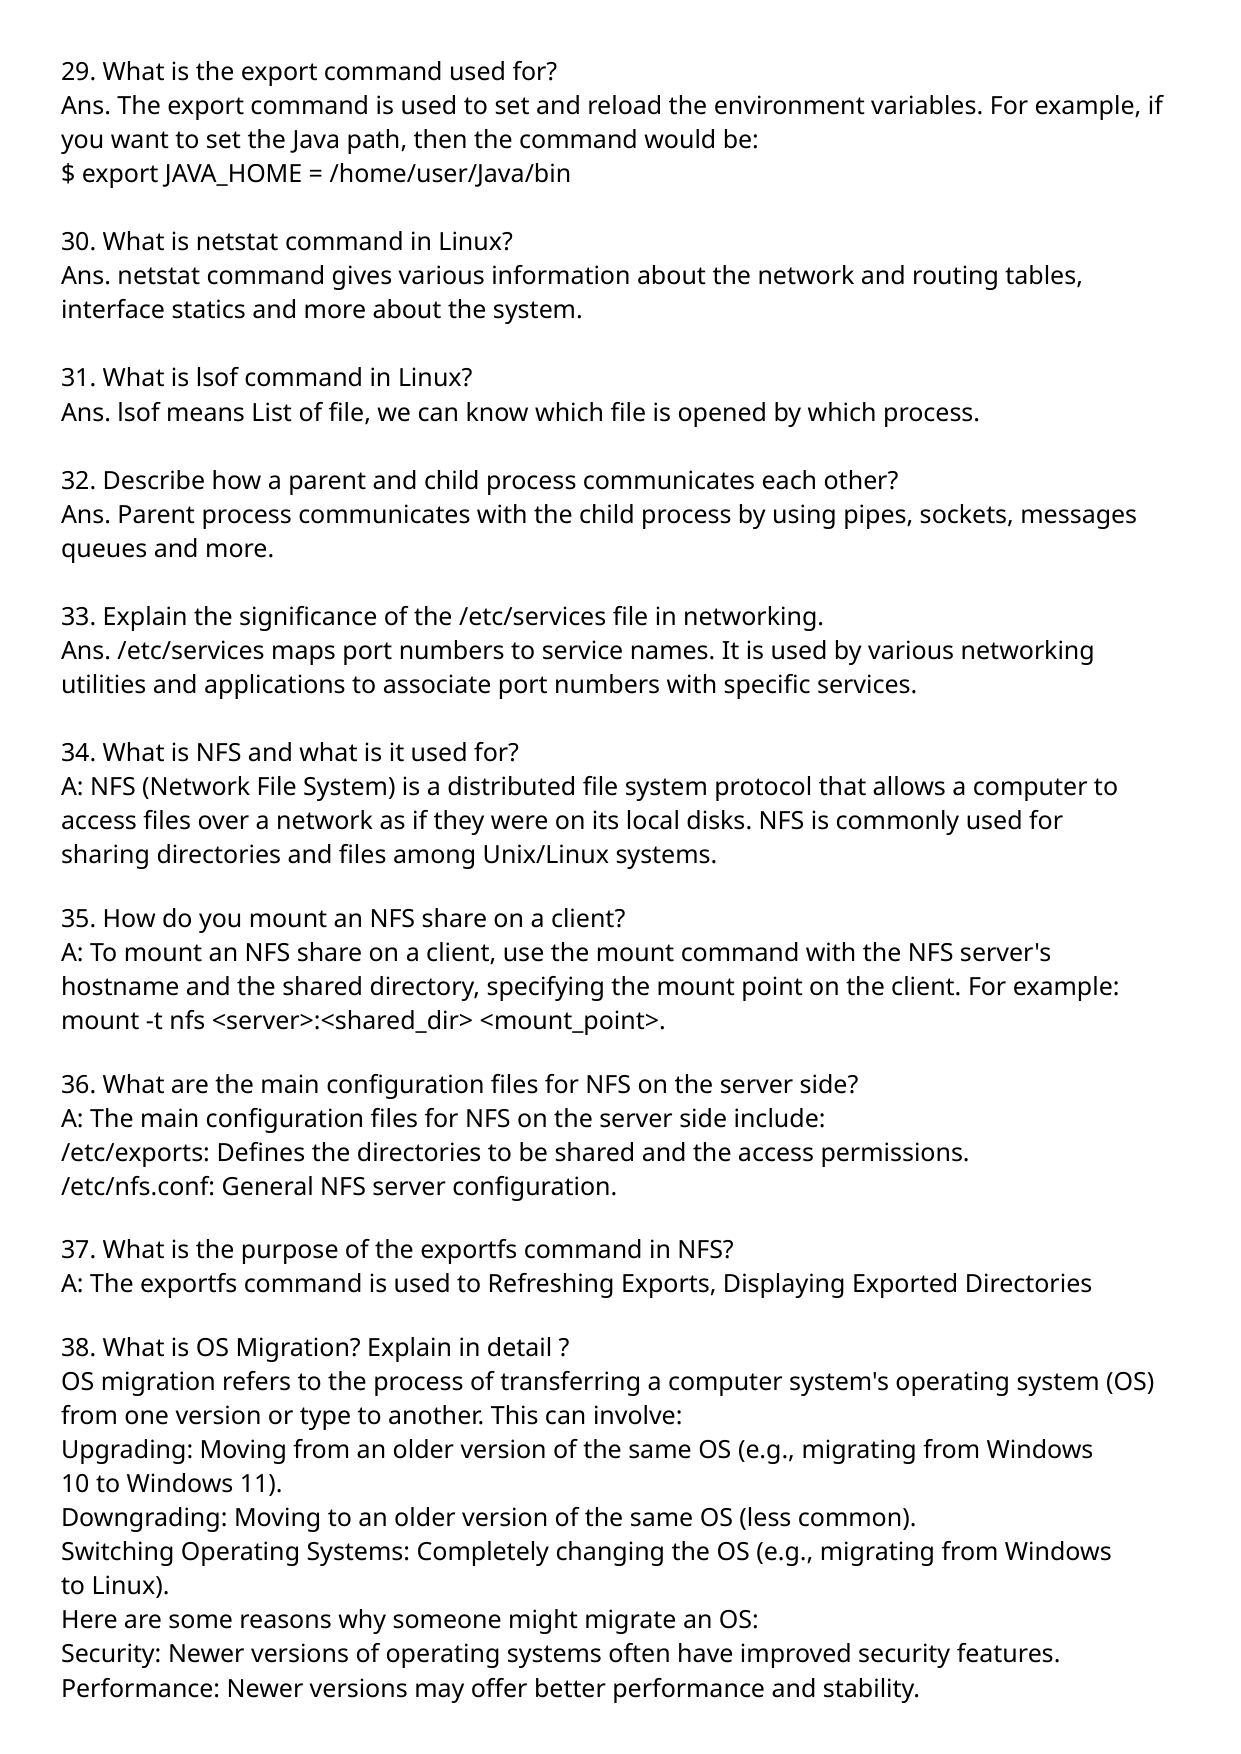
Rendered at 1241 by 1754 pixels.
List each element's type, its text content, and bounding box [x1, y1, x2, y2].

text 30. What is netstat command in Linux? [61, 224, 1185, 258]
text $ export JAVA_HOME = /home/user/Java/bin [61, 156, 1185, 190]
text 35. How do you mount an NFS share on a client? A: To mount an NFS share on a client, use the mount command with the NFS server's hostname and the shared directory, specifying the mount point on the client. For example: mount -t nfs <server>:<shared_dir> <mount_point>. [61, 901, 1129, 1037]
text 33. Explain the significance of the /etc/services file in networking. Ans. /etc/services maps port numbers to service names. It is used by various networking utilities and applications to associate port numbers with specific services. [61, 598, 1185, 701]
text Ans. Parent process communicates with the child process by using pipes, sockets, messages queues and more. [61, 496, 1185, 564]
text 32. Describe how a parent and child process communicates each other? [61, 462, 1185, 496]
text Ans. netstat command gives various information about the network and routing tables, interface statics and more about the system. [61, 258, 1185, 326]
text 29. What is the export command used for? [61, 53, 1185, 88]
text Ans. The export command is used to set and reload the environment variables. For example, if you want to set the Java path, then the command would be: [61, 88, 1185, 156]
text Ans. lsof means List of file, we can know which file is opened by which process. [61, 394, 1185, 428]
text 36. What are the main configuration files for NFS on the server side? A: The main configuration files for NFS on the server side include: /etc/exports: Defines the directories to be shared and the access permissions. /etc/nfs.conf: General NFS server configuration. [61, 1066, 1129, 1202]
text 37. What is the purpose of the exportfs command in NFS? A: The exportfs command is used to Refreshing Exports, Displaying Exported Directories [61, 1232, 1129, 1300]
text Upgrading: Moving from an older version of the same OS (e.g., migrating from Windows 10 to Windows 11). Downgrading: Moving to an older version of the same OS (less common). Switching Operating Systems: Completely changing the OS (e.g., migrating from Windows to Linux). Here are some reasons why someone might migrate an OS: Security: Newer versions of operating systems often have improved security features. Performance: Newer versions may offer better performance and stability. [61, 1432, 1129, 1704]
text 31. What is lsof command in Linux? [61, 360, 1185, 394]
text 38. What is OS Migration? Explain in detail ? OS migration refers to the process of transferring a computer system's operating system (OS) from one version or type to another. This can involve: [61, 1329, 1185, 1432]
text 34. What is NFS and what is it used for? A: NFS (Network File System) is a distributed file system protocol that allows a computer to access files over a network as if they were on its local disks. NFS is commonly used for sharing directories and files among Unix/Linux systems. [61, 735, 1129, 871]
